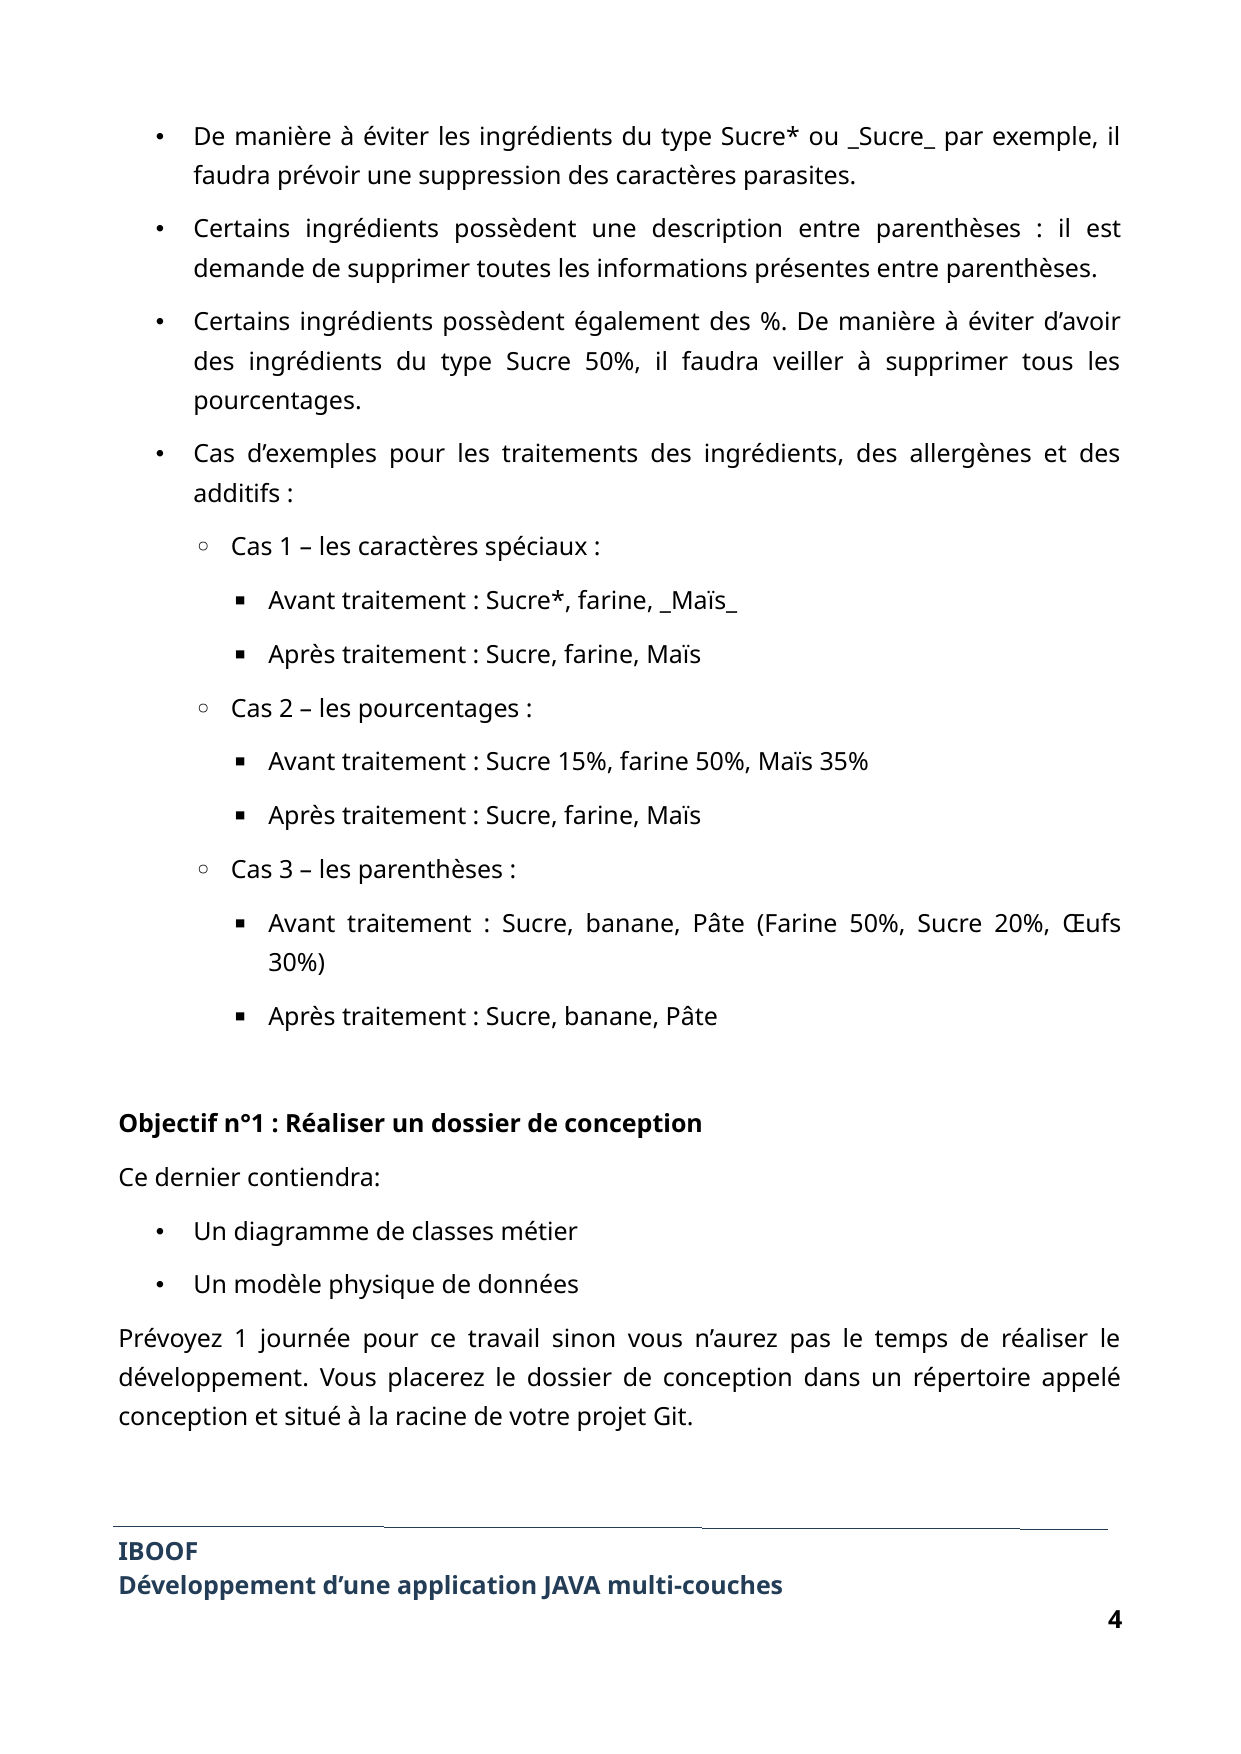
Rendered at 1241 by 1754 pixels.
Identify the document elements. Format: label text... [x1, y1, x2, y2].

text Objectif n°1 : Réaliser un dossier de conception [118, 1106, 1122, 1140]
list Après traitement : Sucre, farine, Maïs [231, 636, 1122, 671]
list Certains ingrédients possèdent une description entre parenthèses : il est demande de supprimer toutes les informations présentes entre parenthèses. [156, 211, 1122, 284]
list Cas 1 – les caractères spéciaux : [193, 529, 1122, 563]
list Avant traitement : Sucre 15%, farine 50%, Maïs 35% [231, 744, 1122, 778]
list Après traitement : Sucre, banane, Pâte [231, 998, 1122, 1032]
list Cas 3 – les parenthèses : [193, 851, 1122, 886]
list Avant traitement : Sucre, banane, Pâte (Farine 50%, Sucre 20%, Œufs 30%) [231, 905, 1122, 978]
list Avant traitement : Sucre*, farine, _Maïs_ [231, 583, 1122, 617]
list Après traitement : Sucre, farine, Maïs [231, 798, 1122, 832]
list De manière à éviter les ingrédients du type Sucre* ou _Sucre_ par exemple, il faudra prévoir une suppression des caractères parasites. [156, 118, 1122, 191]
list Un diagramme de classes métier [156, 1213, 1122, 1247]
list Cas 2 – les pourcentages : [193, 690, 1122, 724]
list Un modèle physique de données [156, 1267, 1122, 1301]
list Cas d’exemples pour les traitements des ingrédients, des allergènes et des additifs : [156, 436, 1122, 509]
list Certains ingrédients possèdent également des %. De manière à éviter d’avoir des ingrédients du type Sucre 50%, il faudra veiller à supprimer tous les pourcentages. [156, 304, 1122, 416]
text Prévoyez 1 journée pour ce travail sinon vous n’aurez pas le temps de réaliser le développement. Vous placerez le dossier de conception dans un répertoire appelé conception et situé à la racine de votre projet Git. [118, 1321, 1122, 1433]
text Ce dernier contiendra: [118, 1159, 1122, 1193]
